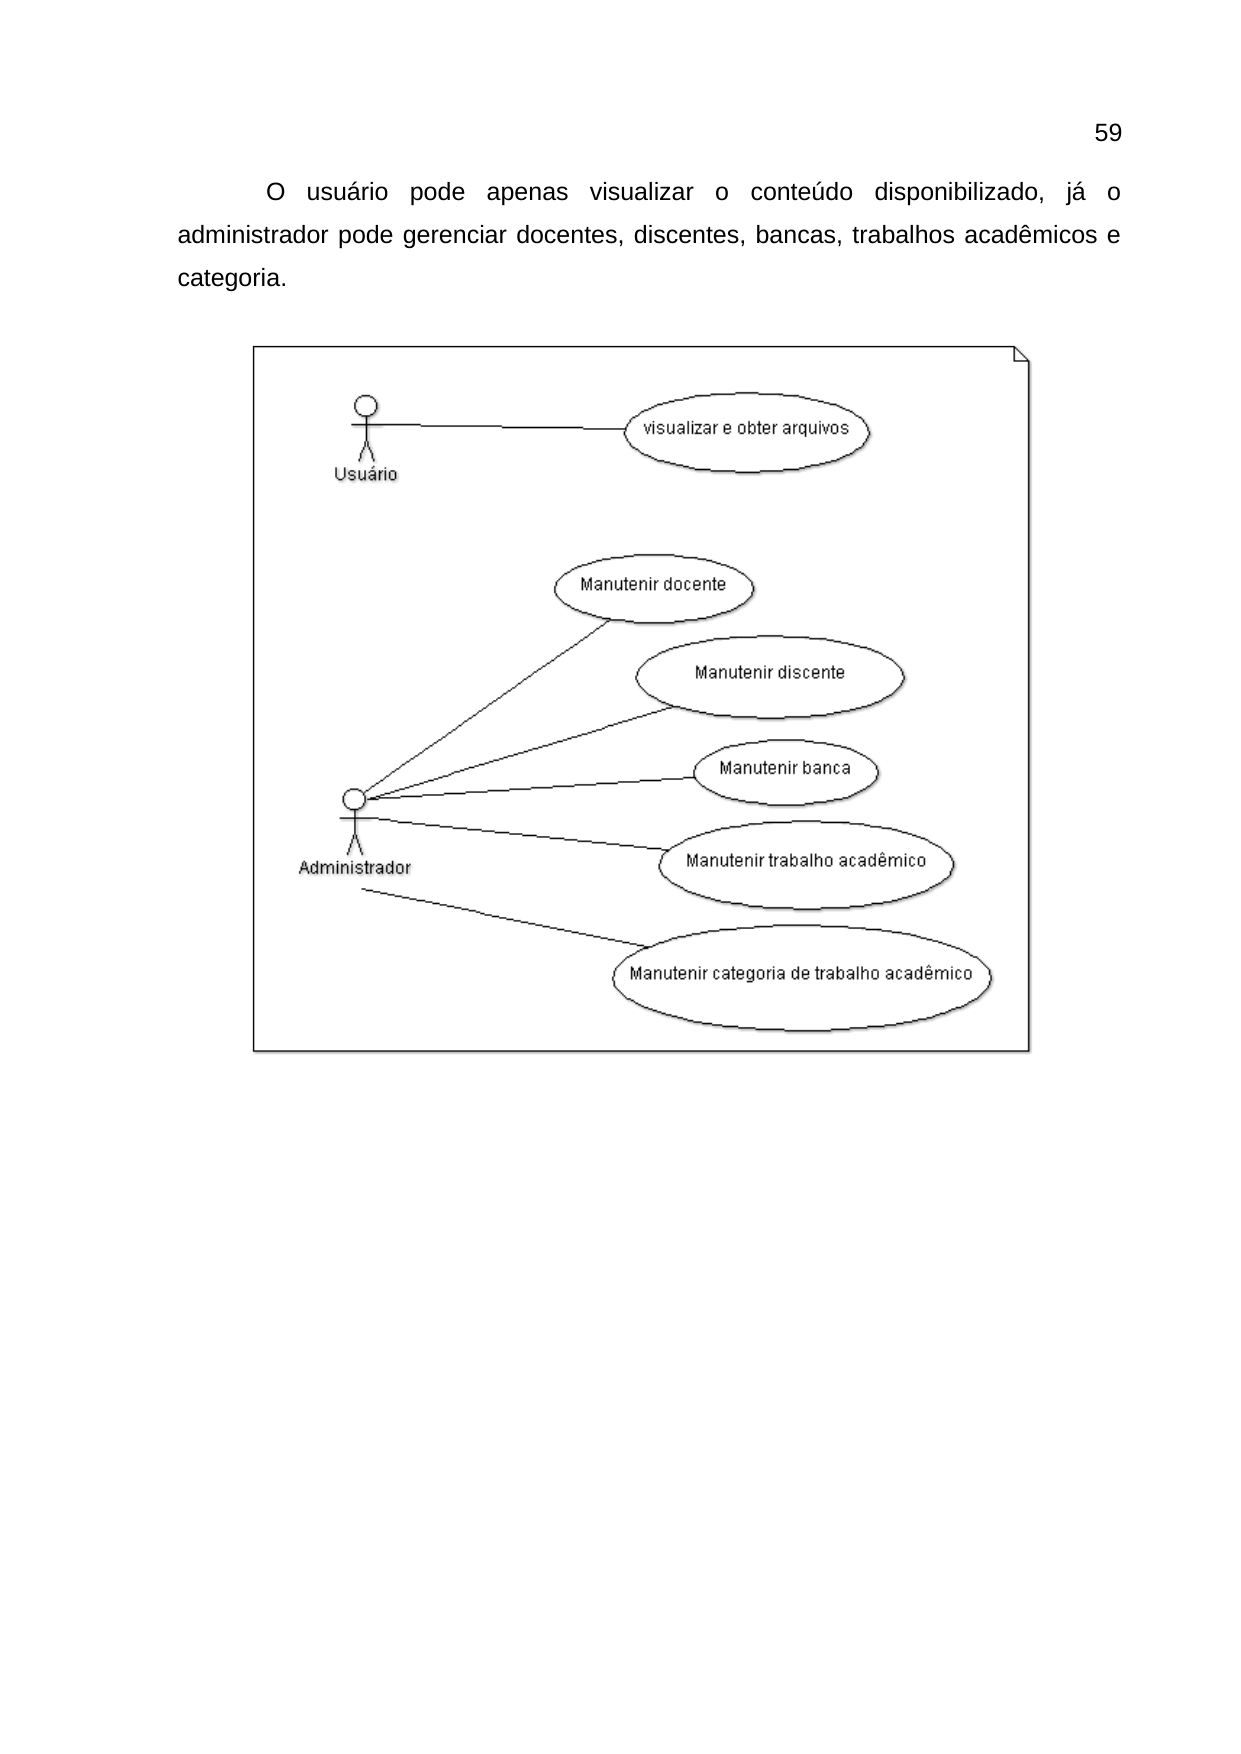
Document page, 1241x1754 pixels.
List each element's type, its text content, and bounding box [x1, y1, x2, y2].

picture [243, 333, 1038, 1059]
text O usuário pode apenas visualizar o conteúdo disponibilizado, já o administrador pode gerenciar docentes, discentes, bancas, trabalhos acadêmicos e categoria. [177, 177, 1122, 292]
